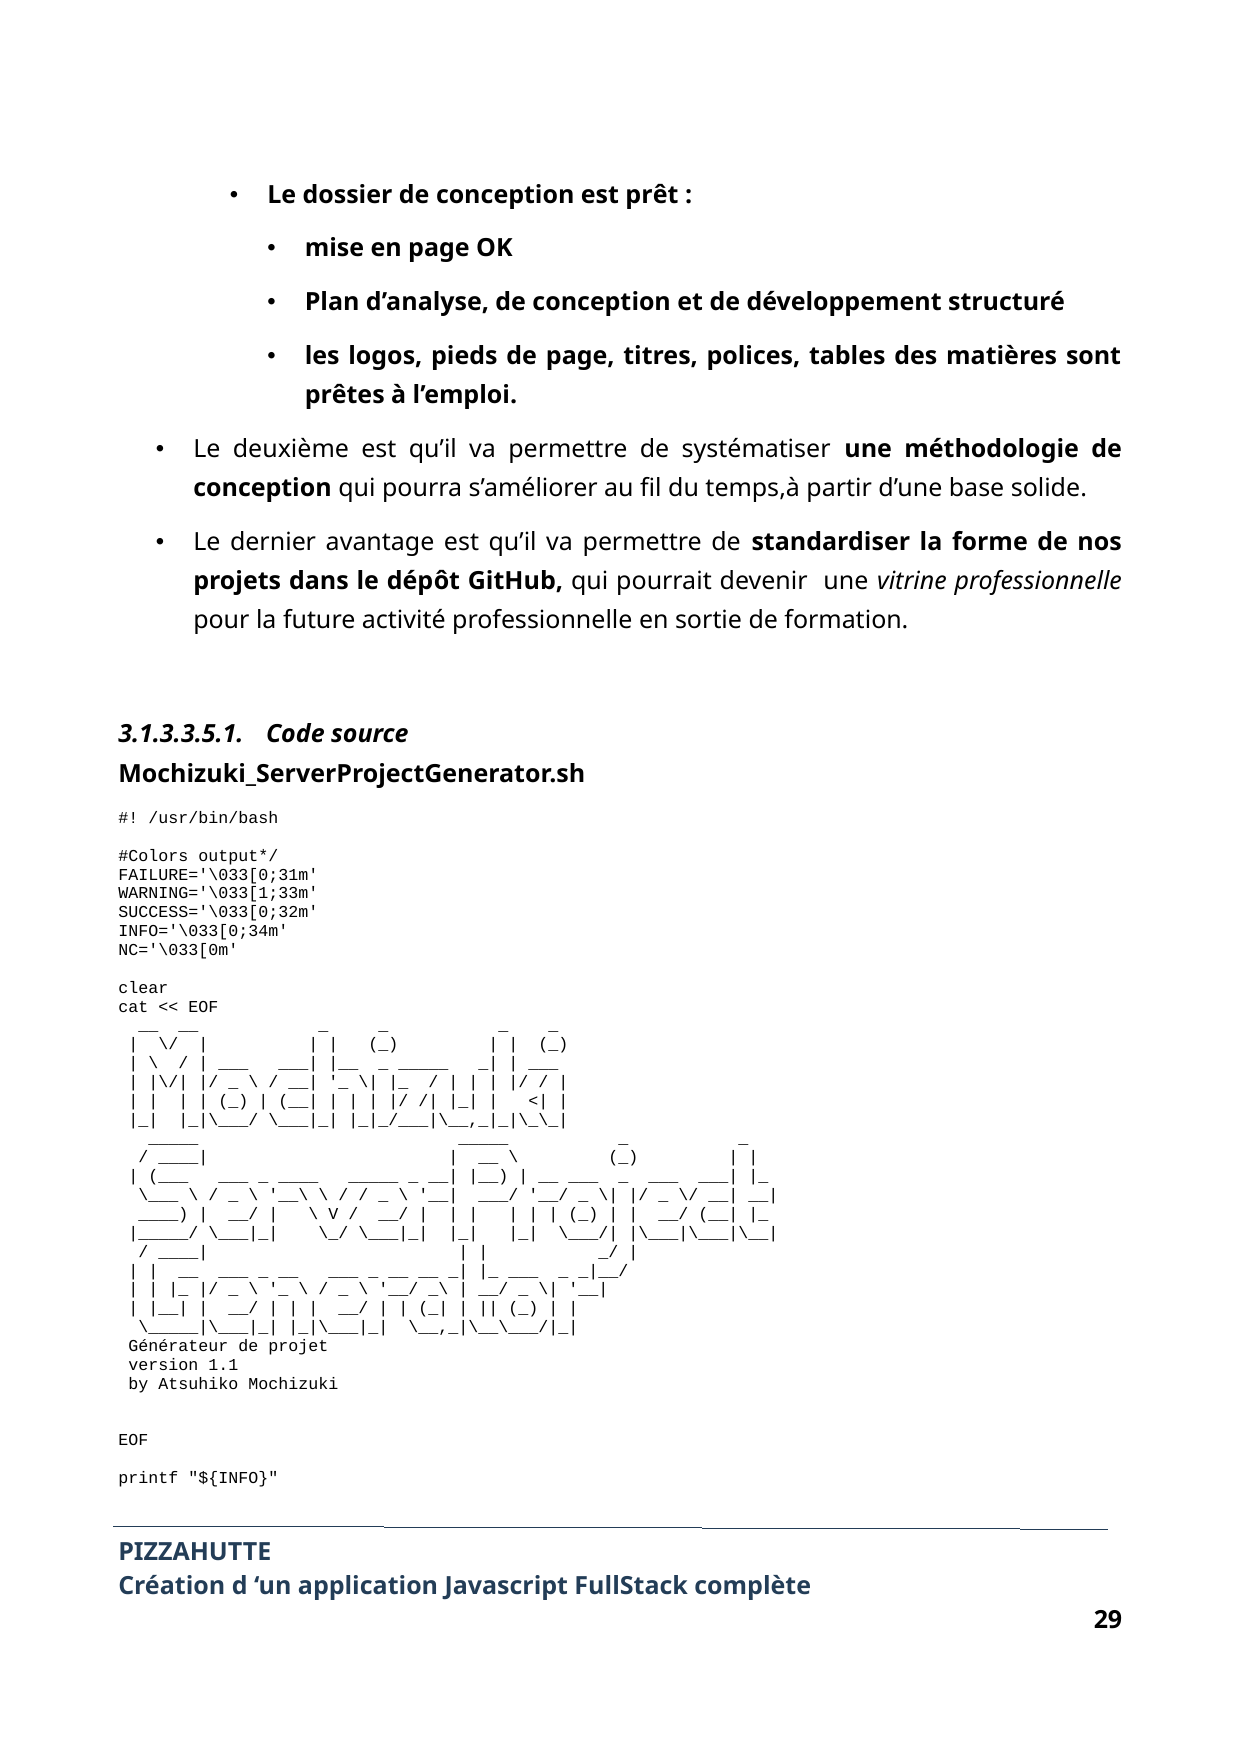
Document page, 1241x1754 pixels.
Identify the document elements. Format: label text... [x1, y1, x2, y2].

text |_| |_|\___/ \___|_| |_|_/___|\__,_|_|\_\_| [118, 1111, 1122, 1130]
text EOF [118, 1432, 1122, 1451]
text | | __ ___ _ __ ___ _ __ __ _| |_ ___ _ _|__/ [118, 1262, 1122, 1281]
text _____ _____ _ _ [118, 1130, 1122, 1149]
text by Atsuhiko Mochizuki [118, 1375, 1122, 1394]
subtitle Code source [118, 716, 1122, 749]
text clear [118, 979, 1122, 998]
text | | |_ |/ _ \ '_ \ / _ \ '__/ _\ | __/ _ \| '__| [118, 1281, 1122, 1300]
text NC='\033[0m' [118, 942, 1122, 960]
text \_____|\___|_| |_|\___|_| \__,_|\__\___/|_| [118, 1319, 1122, 1337]
text Générateur de projet [118, 1337, 1122, 1356]
text | |__| | __/ | | | __/ | | (_| | || (_) | | [118, 1300, 1122, 1319]
text / ____| | | _/ | [118, 1243, 1122, 1262]
text | | | | (_) | (__| | | | |/ /| |_| | <| | [118, 1092, 1122, 1111]
text ____) | __/ | \ V / __/ | | | | | | (_) | | __/ (__| |_ [118, 1206, 1122, 1224]
list les logos, pieds de page, titres, polices, tables des matières sont prêtes à l’emploi. [267, 338, 1122, 411]
text SUCCESS='\033[0;32m' [118, 904, 1122, 923]
list Plan d’analyse, de conception et de développement structuré [267, 284, 1122, 318]
text WARNING='\033[1;33m' [118, 885, 1122, 904]
text version 1.1 [118, 1356, 1122, 1375]
text \___ \ / _ \ '__\ \ / / _ \ '__| ___/ '__/ _ \| |/ _ \/ __| __| [118, 1187, 1122, 1206]
text | \ / | ___ ___| |__ _ _____ _| | ___ [118, 1055, 1122, 1073]
list Le dossier de conception est prêt : [229, 176, 1122, 210]
list Le deuxième est qu’il va permettre de systématiser une méthodologie de conception qui pourra s’améliorer au fil du temps,à partir d’une base solide. [156, 431, 1122, 504]
text | |\/| |/ _ \ / __| '_ \| |_ / | | | |/ / | [118, 1073, 1122, 1092]
list Le dernier avantage est qu’il va permettre de standardiser la forme de nos projets dans le dépôt GitHub, qui pourrait devenir une vitrine professionnelle pour la future activité professionnelle en sortie de formation. [156, 523, 1122, 636]
text | \/ | | | (_) | | (_) [118, 1036, 1122, 1055]
text #Colors output*/ [118, 847, 1122, 866]
text |_____/ \___|_| \_/ \___|_| |_| |_| \___/| |\___|\___|\__| [118, 1224, 1122, 1243]
text printf "${INFO}" [118, 1469, 1122, 1488]
text INFO='\033[0;34m' [118, 923, 1122, 942]
text cat << EOF [118, 998, 1122, 1017]
text Mochizuki_ServerProjectGenerator.sh [118, 756, 1122, 790]
list mise en page OK [267, 230, 1122, 264]
text __ __ _ _ _ _ [118, 1017, 1122, 1036]
text FAILURE='\033[0;31m' [118, 866, 1122, 885]
text | (___ ___ _ ____ _____ _ __| |__) | __ ___ _ ___ ___| |_ [118, 1168, 1122, 1187]
text / ____| | __ \ (_) | | [118, 1149, 1122, 1168]
text #! /usr/bin/bash [118, 809, 1122, 828]
